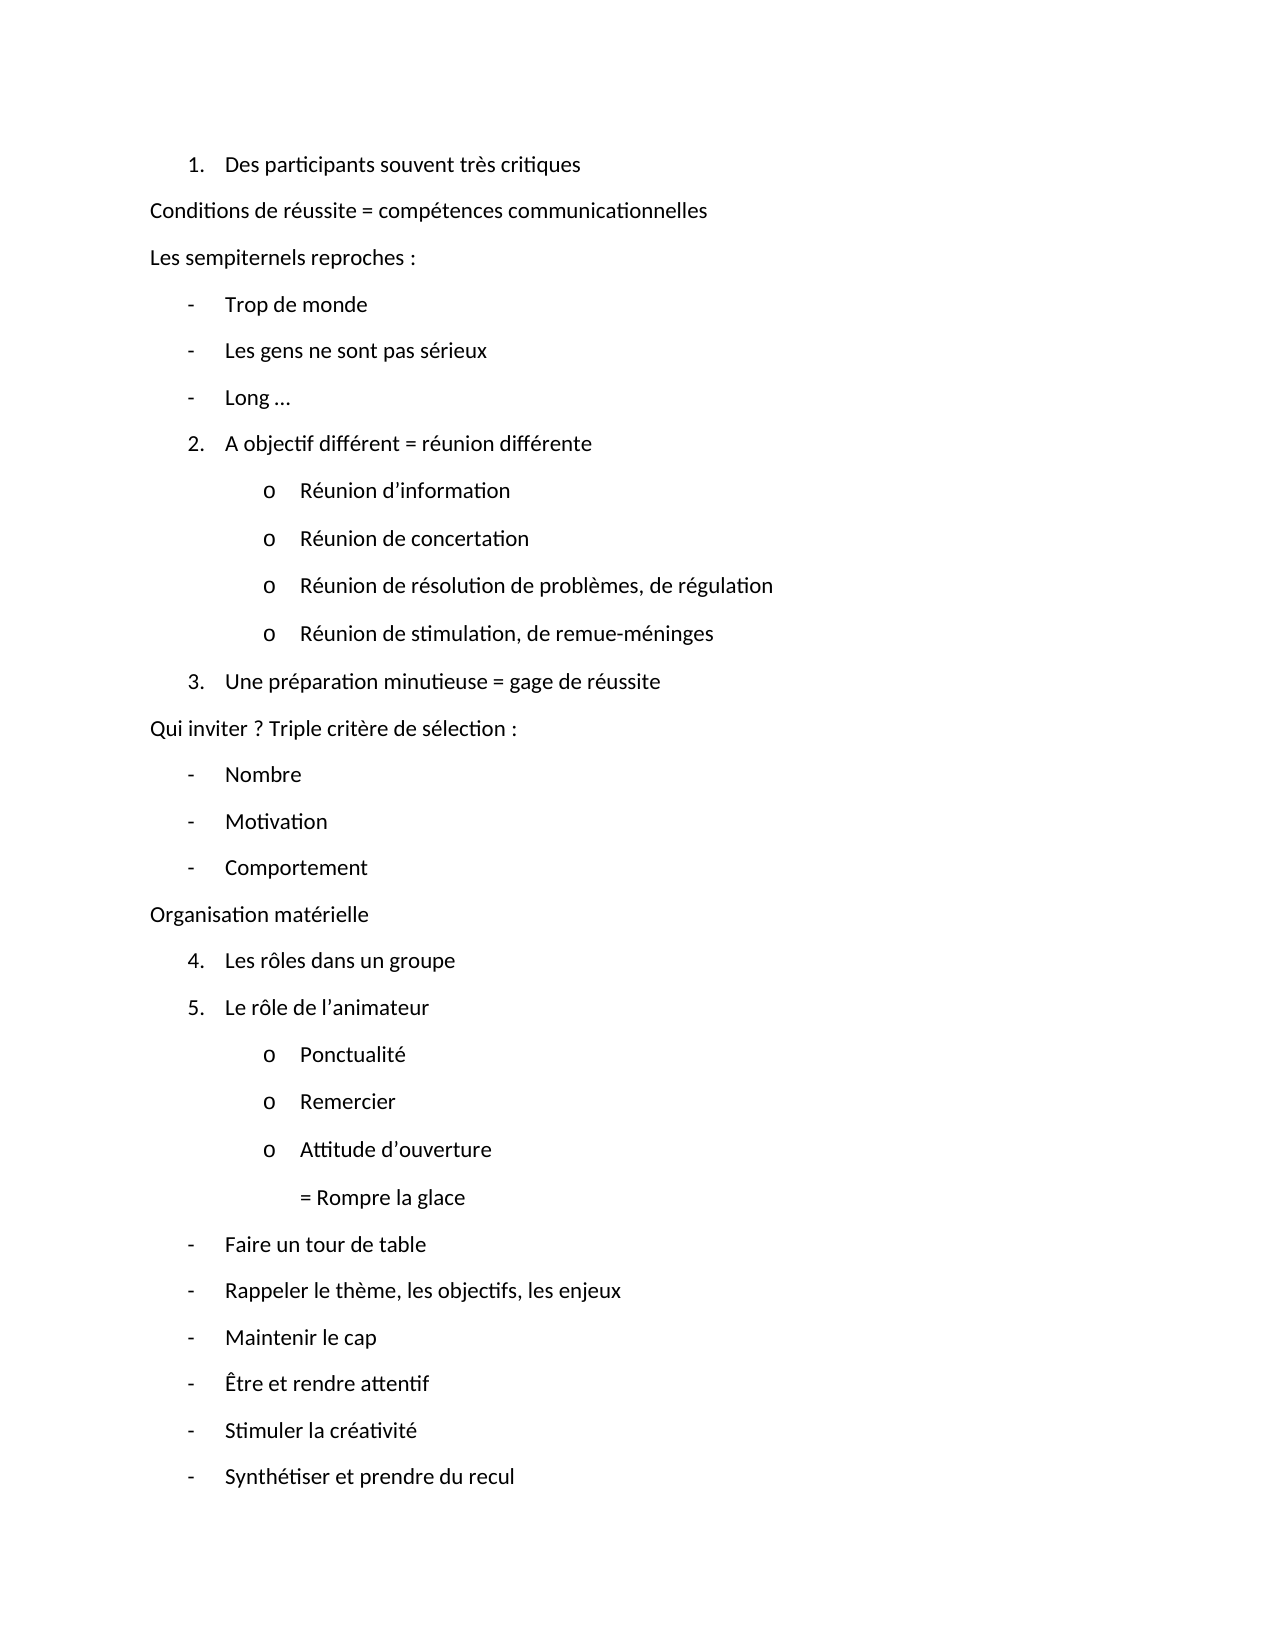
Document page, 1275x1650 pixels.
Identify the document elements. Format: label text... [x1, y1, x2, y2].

list Faire un tour de table [187, 1230, 1125, 1258]
list = Rompre la glace [300, 1183, 1125, 1211]
text Conditions de réussite = compétences communicationnelles [150, 197, 1125, 224]
list Trop de monde [187, 290, 1125, 318]
list Réunion de concertation [262, 524, 1125, 553]
list Nombre [187, 760, 1125, 788]
text Qui inviter ? Triple critère de sélection : [150, 714, 1125, 742]
list Les rôles dans un groupe [187, 947, 1125, 974]
list Rappeler le thème, les objectifs, les enjeux [187, 1276, 1125, 1304]
list Remercier [262, 1087, 1125, 1117]
list Des participants souvent très critiques [187, 150, 1125, 178]
list Réunion d’information [262, 476, 1125, 505]
list Les gens ne sont pas sérieux [187, 336, 1125, 364]
list Une préparation minutieuse = gage de réussite [187, 667, 1125, 695]
list Le rôle de l’animateur [187, 993, 1125, 1021]
list Synthétiser et prendre du recul [187, 1462, 1125, 1491]
list Motivation [187, 807, 1125, 835]
list Être et rendre attentif [187, 1369, 1125, 1397]
list Maintenir le cap [187, 1323, 1125, 1351]
text Les sempiternels reproches : [150, 243, 1125, 271]
list Ponctualité [262, 1040, 1125, 1069]
list A objectif différent = réunion différente [187, 429, 1125, 457]
list Comportement [187, 853, 1125, 881]
list Réunion de résolution de problèmes, de régulation [262, 572, 1125, 601]
list Réunion de stimulation, de remue-méninges [262, 619, 1125, 648]
list Stimuler la créativité [187, 1416, 1125, 1444]
text Organisation matérielle [150, 900, 1125, 928]
list Attitude d’ouverture [262, 1135, 1125, 1164]
list Long … [187, 383, 1125, 411]
